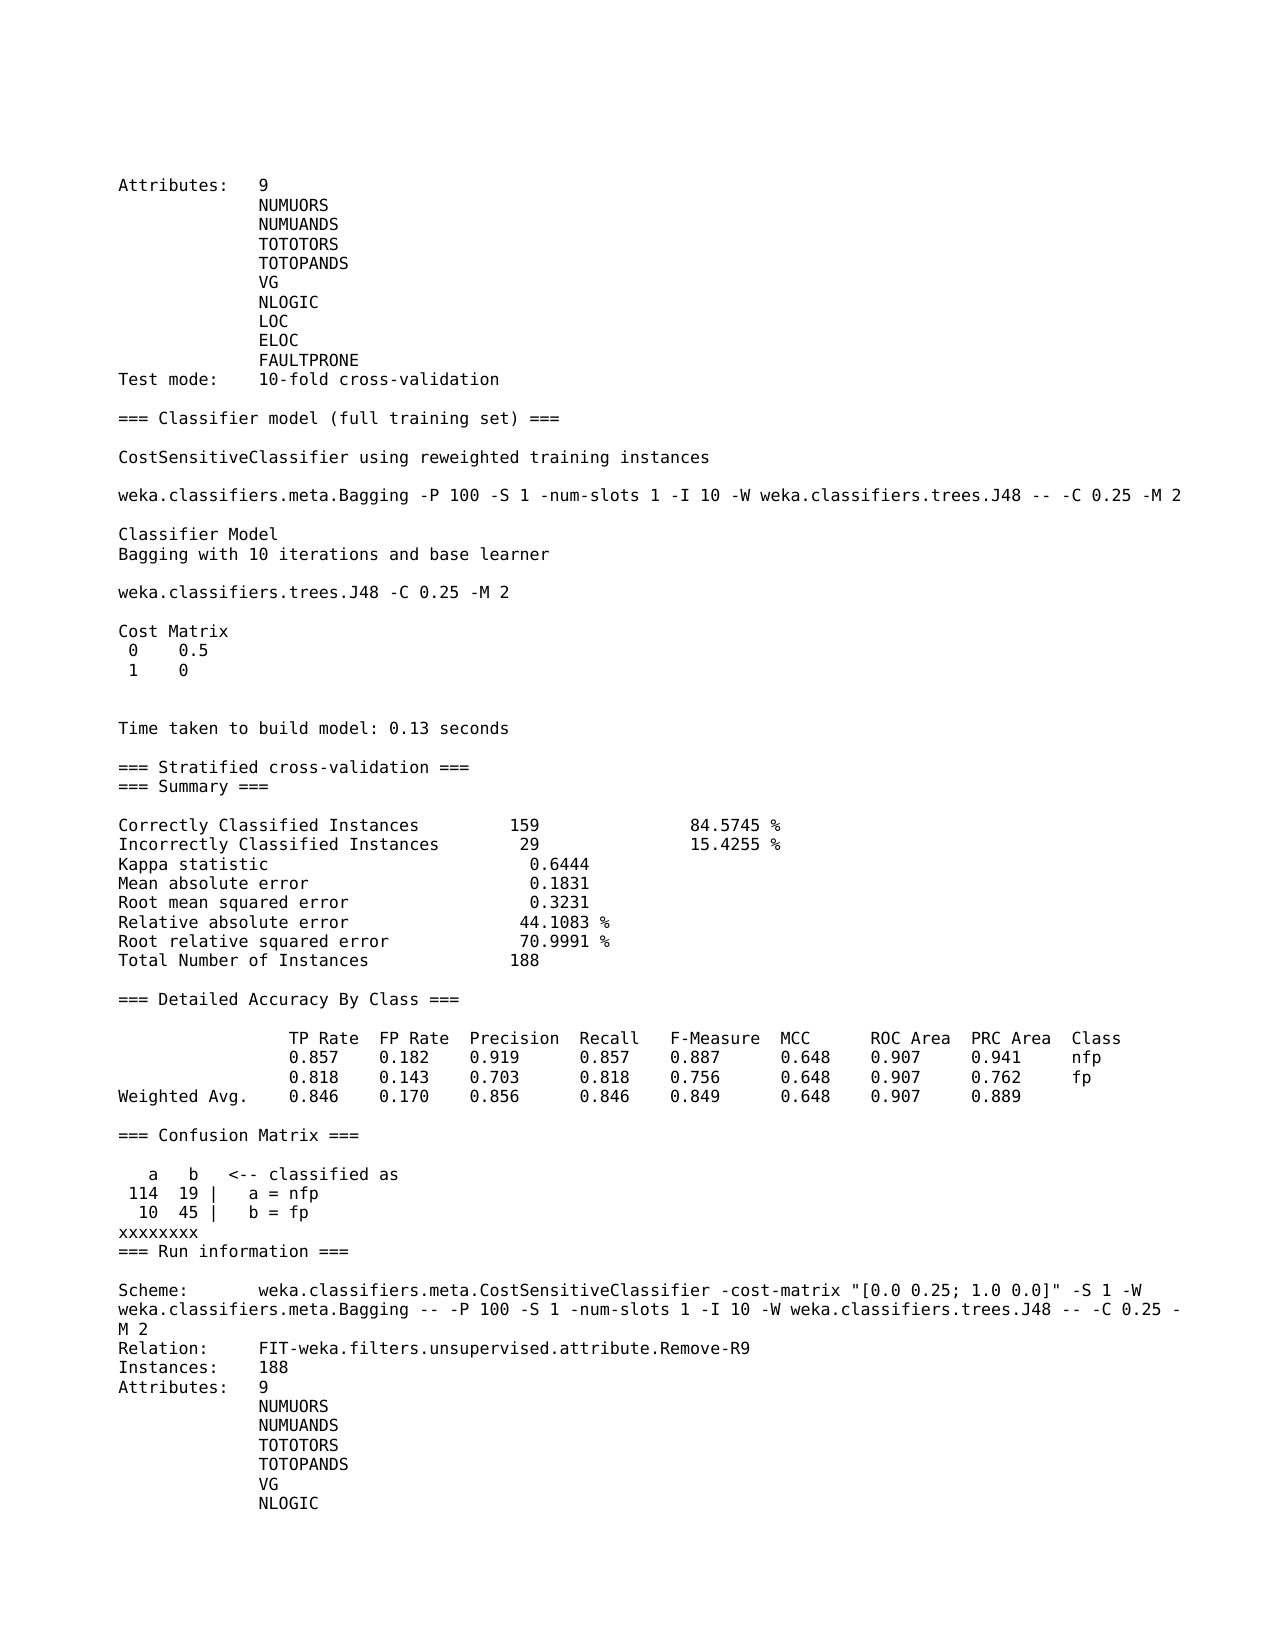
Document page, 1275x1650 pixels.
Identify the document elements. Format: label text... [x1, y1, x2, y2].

text weka.classifiers.meta.Bagging -P 100 -S 1 -num-slots 1 -I 10 -W weka.classifiers.trees.J48 -- -C 0.25 -M 2 [118, 486, 1187, 506]
text Root mean squared error 0.3231 [118, 893, 1187, 913]
text LOC [118, 312, 1187, 331]
text ELOC [118, 331, 1187, 351]
text === Stratified cross-validation === [118, 758, 1187, 777]
text NUMUANDS [118, 1416, 1187, 1436]
text Root relative squared error 70.9991 % [118, 932, 1187, 951]
text Attributes: 9 [118, 176, 1187, 196]
text NUMUANDS [118, 215, 1187, 234]
text === Summary === [118, 777, 1187, 796]
text === Confusion Matrix === [118, 1126, 1187, 1145]
text 1 0 [118, 661, 1187, 680]
text weka.classifiers.trees.J48 -C 0.25 -M 2 [118, 583, 1187, 603]
text Time taken to build model: 0.13 seconds [118, 719, 1187, 738]
text TOTOTORS [118, 234, 1187, 254]
text Cost Matrix [118, 622, 1187, 641]
text 114 19 | a = nfp [118, 1184, 1187, 1203]
text NLOGIC [118, 1494, 1187, 1513]
text a b <-- classified as [118, 1164, 1187, 1184]
text Mean absolute error 0.1831 [118, 874, 1187, 893]
text Relation: FIT-weka.filters.unsupervised.attribute.Remove-R9 [118, 1339, 1187, 1358]
text FAULTPRONE [118, 351, 1187, 370]
text Attributes: 9 [118, 1378, 1187, 1397]
text Kappa statistic 0.6444 [118, 854, 1187, 874]
text === Detailed Accuracy By Class === [118, 990, 1187, 1009]
text TOTOPANDS [118, 1455, 1187, 1474]
text NUMUORS [118, 1397, 1187, 1416]
text VG [118, 1474, 1187, 1494]
text Incorrectly Classified Instances 29 15.4255 % [118, 835, 1187, 854]
text 0.818 0.143 0.703 0.818 0.756 0.648 0.907 0.762 fp [118, 1068, 1187, 1087]
text Scheme: weka.classifiers.meta.CostSensitiveClassifier -cost-matrix "[0.0 0.25; 1.0 0.0]" -S 1 -W weka.classifiers.meta.Bagging -- -P 100 -S 1 -num-slots 1 -I 10 -W weka.classifiers.trees.J48 -- -C 0.25 -M 2 [118, 1281, 1187, 1339]
text Relative absolute error 44.1083 % [118, 913, 1187, 932]
text Weighted Avg. 0.846 0.170 0.856 0.846 0.849 0.648 0.907 0.889 [118, 1087, 1187, 1106]
text === Run information === [118, 1242, 1187, 1261]
text Bagging with 10 iterations and base learner [118, 544, 1187, 564]
text Test mode: 10-fold cross-validation [118, 370, 1187, 389]
text TP Rate FP Rate Precision Recall F-Measure MCC ROC Area PRC Area Class [118, 1029, 1187, 1048]
text NUMUORS [118, 196, 1187, 215]
text TOTOTORS [118, 1436, 1187, 1455]
text VG [118, 273, 1187, 293]
text Instances: 188 [118, 1358, 1187, 1378]
text NLOGIC [118, 293, 1187, 312]
text xxxxxxxx [118, 1223, 1187, 1242]
text CostSensitiveClassifier using reweighted training instances [118, 448, 1187, 467]
text Correctly Classified Instances 159 84.5745 % [118, 816, 1187, 835]
text 0.857 0.182 0.919 0.857 0.887 0.648 0.907 0.941 nfp [118, 1048, 1187, 1068]
text 10 45 | b = fp [118, 1203, 1187, 1223]
text Total Number of Instances 188 [118, 951, 1187, 971]
text === Classifier model (full training set) === [118, 409, 1187, 428]
text Classifier Model [118, 525, 1187, 544]
text TOTOPANDS [118, 254, 1187, 273]
text 0 0.5 [118, 641, 1187, 661]
